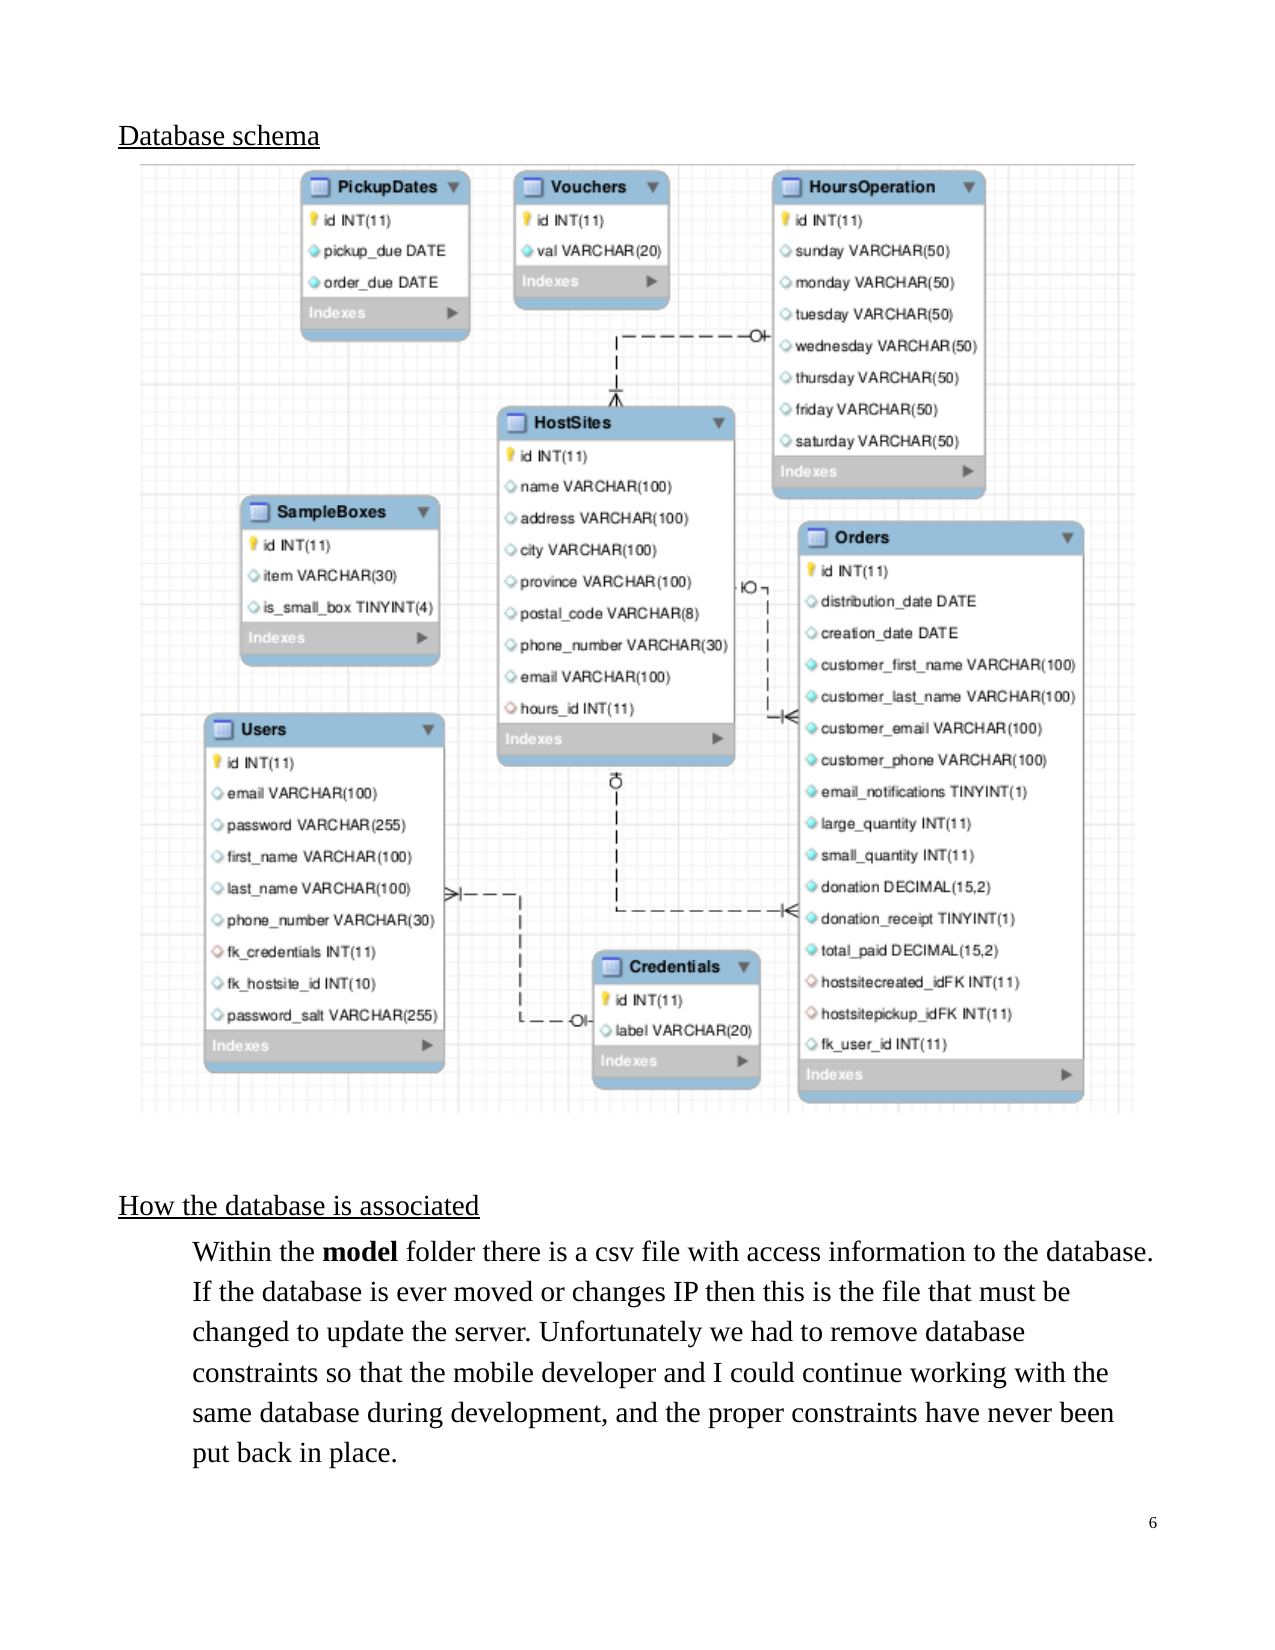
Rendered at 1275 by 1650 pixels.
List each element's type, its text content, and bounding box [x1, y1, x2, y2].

text Within the model folder there is a csv file with access information to the database. If the database is ever moved or changes IP then this is the file that must be changed to update the server. Unfortunately we had to remove database constraints so that the mobile developer and I could continue working with the same database during development, and the proper constraints have never been put back in place. [192, 1234, 1157, 1469]
subtitle How the database is associated [118, 1188, 1157, 1222]
picture [140, 164, 1136, 1113]
subtitle Database schema [118, 118, 1157, 152]
